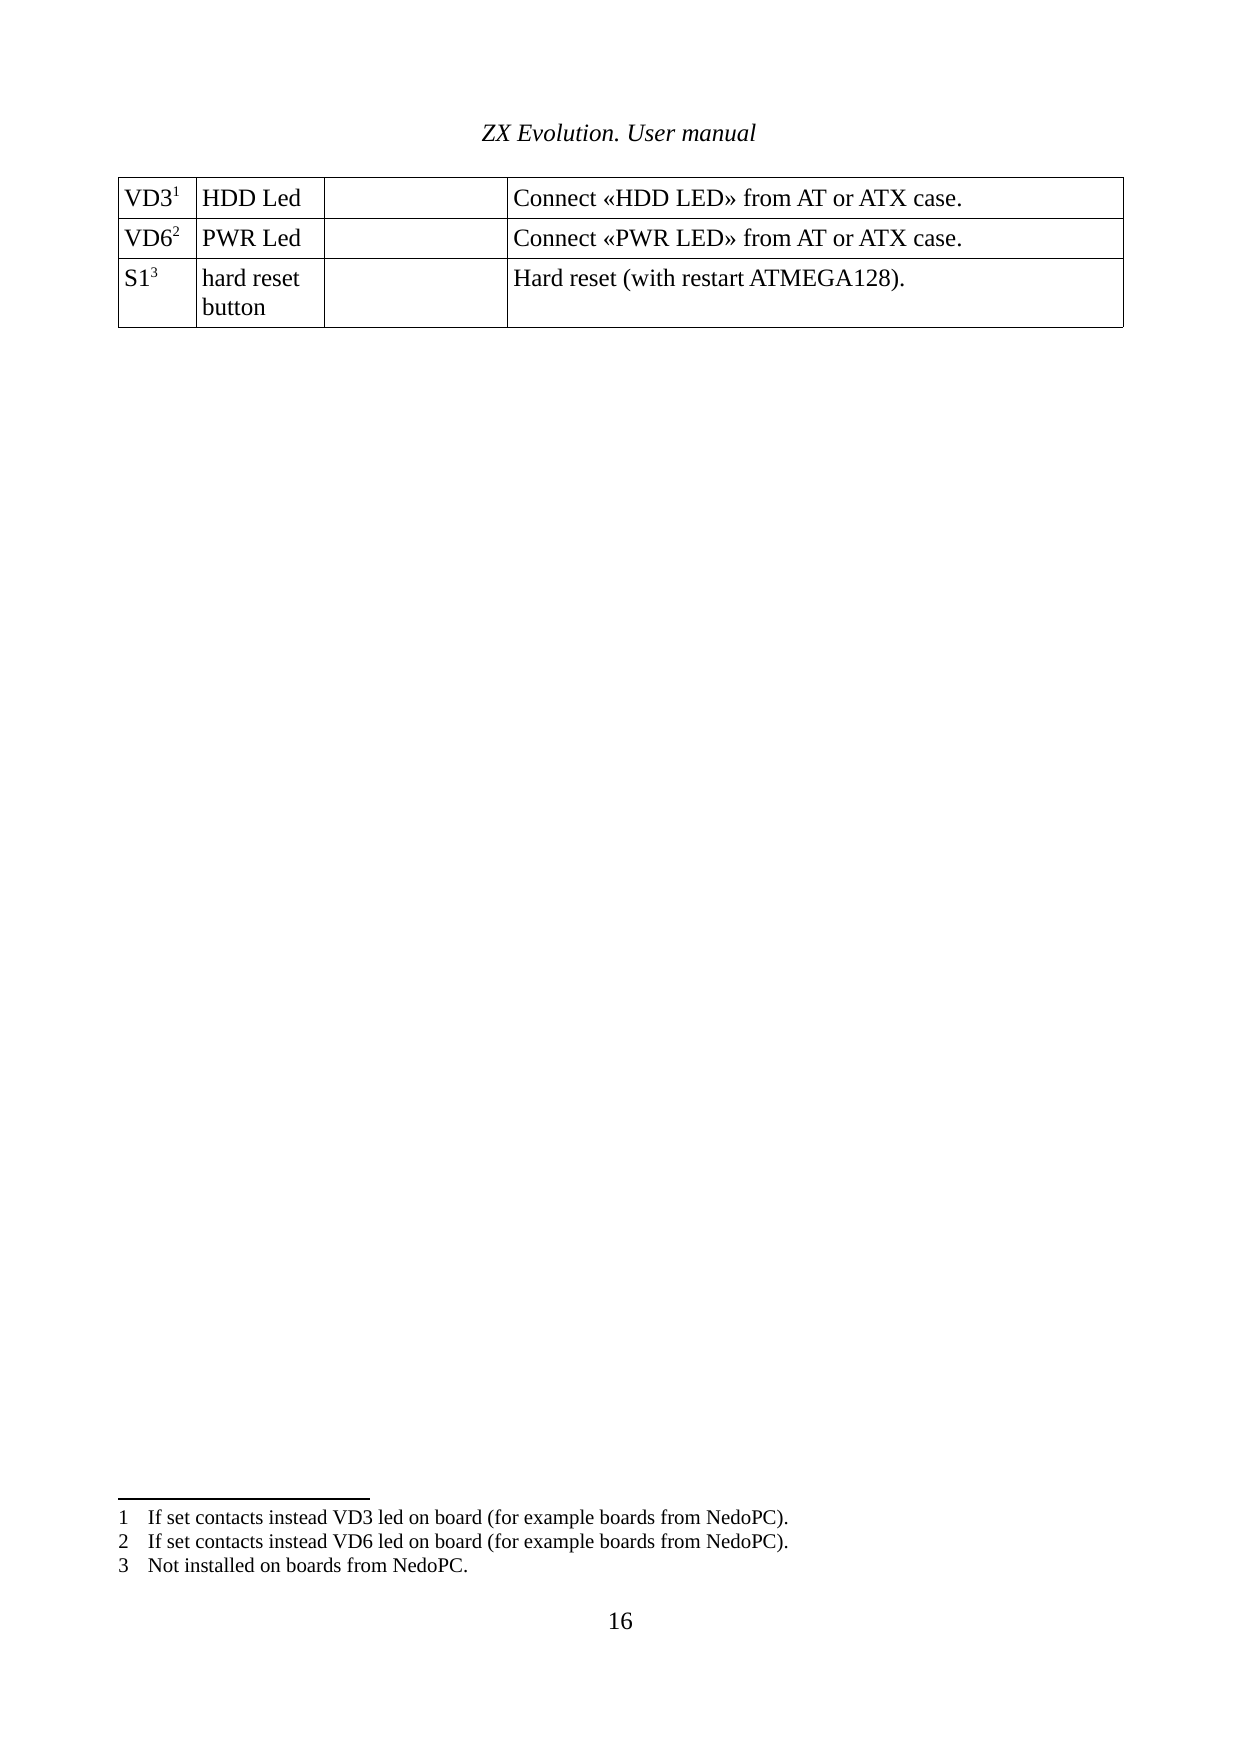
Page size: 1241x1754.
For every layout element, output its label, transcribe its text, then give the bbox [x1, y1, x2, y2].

table_cell Connect «PWR LED» from AT or ATX case. [508, 219, 1123, 258]
table_cell PWR Led [197, 219, 324, 258]
table_cell [325, 259, 507, 327]
table_cell Hard reset (with restart ATMEGA128). [508, 259, 1123, 327]
table_cell hard reset button [197, 259, 324, 327]
table_cell Connect «HDD LED» from AT or ATX case. [508, 178, 1123, 217]
table_cell [325, 178, 507, 217]
table_cell S1 [119, 259, 196, 327]
table_cell [325, 219, 507, 258]
table_cell VD6 [119, 219, 196, 258]
table_cell VD3 [119, 178, 196, 217]
table_cell HDD Led [197, 178, 324, 217]
